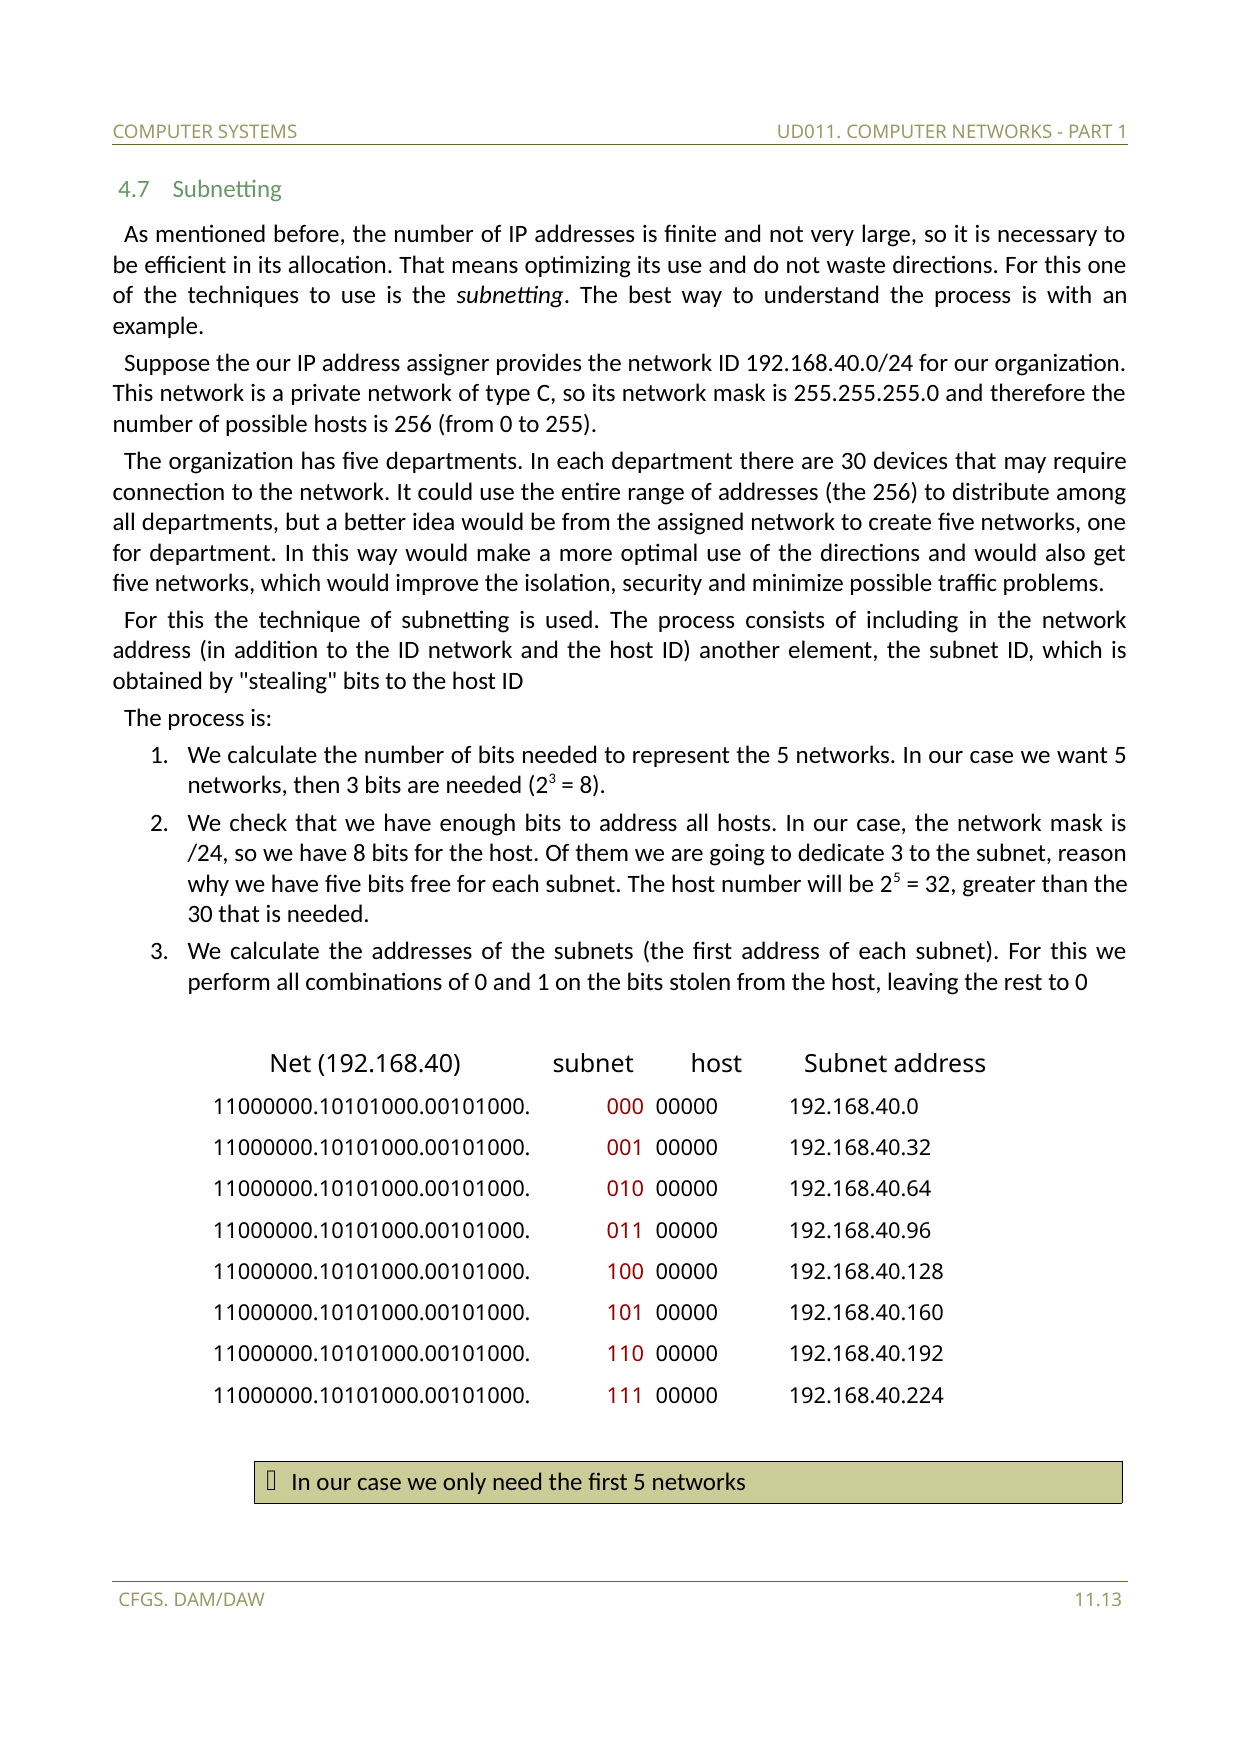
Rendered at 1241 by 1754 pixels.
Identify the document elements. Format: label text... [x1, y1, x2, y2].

table_cell 192.168.40.128 [783, 1250, 1007, 1291]
table_cell 192.168.40.224 [783, 1374, 1007, 1415]
table_cell 00000 [650, 1126, 783, 1168]
table_cell 001 [536, 1126, 649, 1168]
table_header Net (192.168.40) [193, 1040, 536, 1085]
table_cell 00000 [650, 1374, 783, 1415]
table_cell 010 [536, 1168, 649, 1209]
table_cell 11000000.10101000.00101000. [193, 1250, 536, 1291]
table_cell 000 [536, 1085, 649, 1126]
table_cell 192.168.40.32 [783, 1126, 1007, 1168]
table_cell 00000 [650, 1209, 783, 1250]
table_cell 00000 [650, 1168, 783, 1209]
table_cell 11000000.10101000.00101000. [193, 1209, 536, 1250]
list We calculate the number of bits needed to represent the 5 networks. In our case we want 5 networks, then 3 bits are needed (23 = 8). [150, 739, 1128, 800]
table_cell 192.168.40.160 [783, 1291, 1007, 1333]
table_cell 00000 [650, 1291, 783, 1333]
table_cell 11000000.10101000.00101000. [193, 1126, 536, 1168]
subtitle Subnetting [112, 173, 1128, 204]
table_cell 111 [536, 1374, 649, 1415]
text As mentioned before, the number of IP addresses is finite and not very large, so it is necessary to be efficient in its allocation. That means optimizing its use and do not waste directions. For this one of the techniques to use is the subnetting. The best way to understand the process is with an example. [112, 218, 1128, 341]
table_header subnet [536, 1040, 649, 1085]
list We check that we have enough bits to address all hosts. In our case, the network mask is /24, so we have 8 bits for the host. Of them we are going to dedicate 3 to the subnet, reason why we have five bits free for each subnet. The host number will be 25 = 32, greater than the 30 that is needed. [150, 807, 1128, 929]
text The process is: [112, 702, 1128, 733]
table_cell 11000000.10101000.00101000. [193, 1374, 536, 1415]
table_header Subnet address [783, 1040, 1007, 1085]
table_cell 192.168.40.96 [783, 1209, 1007, 1250]
table_cell 101 [536, 1291, 649, 1333]
table_cell 192.168.40.192 [783, 1333, 1007, 1374]
table_header host [650, 1040, 783, 1085]
table_cell 00000 [650, 1085, 783, 1126]
table_cell 11000000.10101000.00101000. [193, 1168, 536, 1209]
list We calculate the addresses of the subnets (the first address of each subnet). For this we perform all combinations of 0 and 1 on the bits stolen from the host, leaving the rest to 0 [150, 935, 1128, 996]
table_cell 110 [536, 1333, 649, 1374]
table_cell 192.168.40.64 [783, 1168, 1007, 1209]
text  In our case we only need the first 5 networks [255, 1462, 1122, 1503]
table_cell 00000 [650, 1250, 783, 1291]
table_cell 11000000.10101000.00101000. [193, 1333, 536, 1374]
table_cell 011 [536, 1209, 649, 1250]
text The organization has five departments. In each department there are 30 devices that may require connection to the network. It could use the entire range of addresses (the 256) to distribute among all departments, but a better idea would be from the assigned network to create five networks, one for department. In this way would make a more optimal use of the directions and would also get five networks, which would improve the isolation, security and minimize possible traffic problems. [112, 445, 1128, 598]
text Suppose the our IP address assigner provides the network ID 192.168.40.0/24 for our organization. This network is a private network of type C, so its network mask is 255.255.255.0 and therefore the number of possible hosts is 256 (from 0 to 255). [112, 347, 1128, 439]
text For this the technique of subnetting is used. The process consists of including in the network address (in addition to the ID network and the host ID) another element, the subnet ID, which is obtained by "stealing" bits to the host ID [112, 604, 1128, 696]
table_cell 192.168.40.0 [783, 1085, 1007, 1126]
table_cell 11000000.10101000.00101000. [193, 1085, 536, 1126]
table_cell 11000000.10101000.00101000. [193, 1291, 536, 1333]
table_cell 00000 [650, 1333, 783, 1374]
table_cell 100 [536, 1250, 649, 1291]
